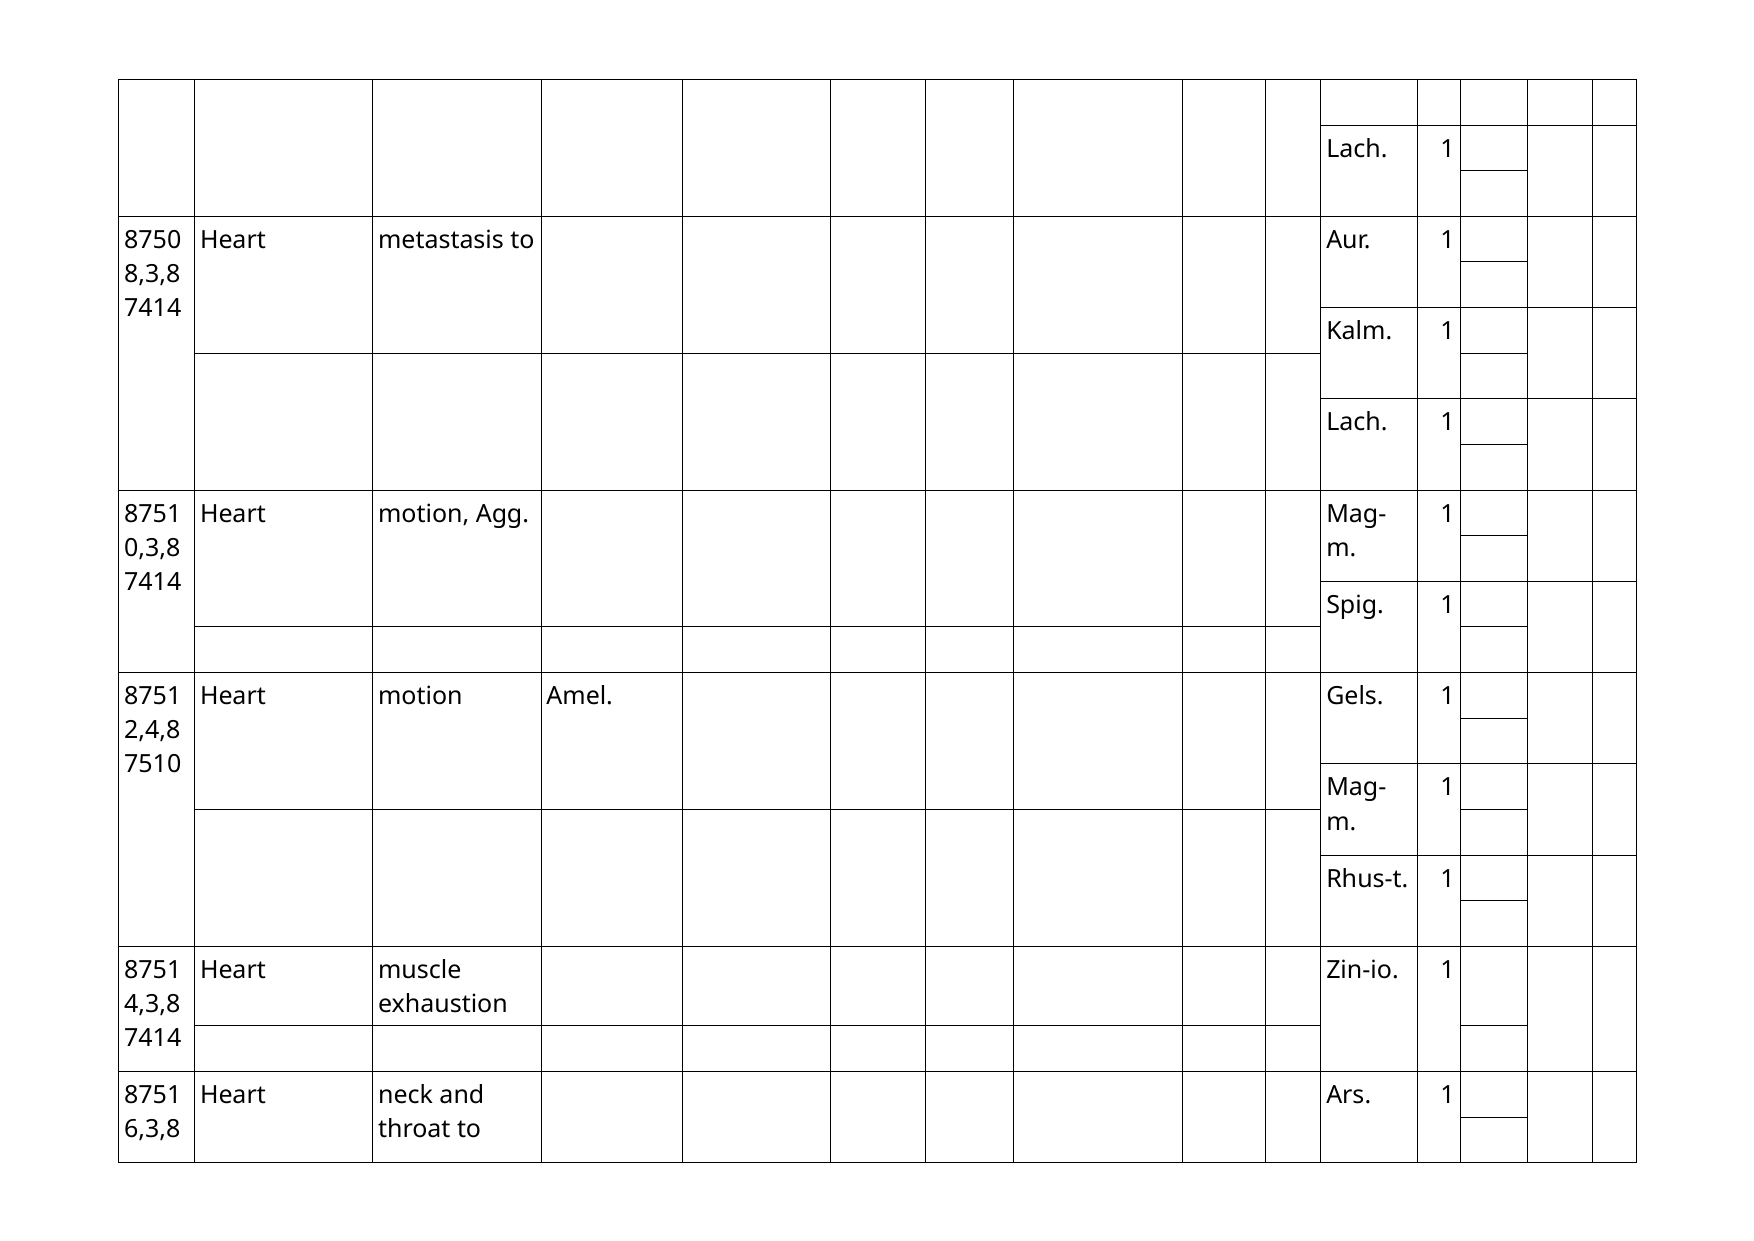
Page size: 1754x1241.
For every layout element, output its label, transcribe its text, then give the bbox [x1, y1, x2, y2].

table_cell [1183, 810, 1265, 946]
table_cell [1461, 262, 1527, 307]
table_cell [831, 80, 925, 216]
table_cell 1 [1418, 1072, 1460, 1162]
table_cell [683, 810, 830, 946]
table_cell [195, 354, 372, 489]
table_cell [926, 217, 1013, 353]
table_cell [542, 80, 682, 216]
table_cell [542, 354, 682, 489]
table_cell [1266, 673, 1320, 809]
table_cell [683, 1026, 830, 1071]
table_cell [1266, 1072, 1320, 1162]
table_cell 1 [1418, 764, 1460, 854]
table_cell [1014, 810, 1182, 946]
table_cell [1528, 764, 1592, 854]
table_cell Aur. [1321, 217, 1417, 307]
table_cell [542, 810, 682, 946]
table_cell [926, 673, 1013, 809]
table_cell [1266, 354, 1320, 489]
table_cell Mag-m. [1321, 764, 1417, 854]
table_cell [1183, 491, 1265, 626]
table_cell [1461, 1118, 1527, 1162]
table_cell [1528, 582, 1592, 672]
table_cell [1461, 1026, 1527, 1071]
table_cell Zin-io. [1321, 947, 1417, 1071]
table_cell [926, 491, 1013, 626]
table_cell [1528, 217, 1592, 307]
table_cell Lach. [1321, 399, 1417, 489]
table_cell [1461, 673, 1527, 718]
table_cell Amel. [542, 673, 682, 809]
table_cell [542, 1026, 682, 1071]
table_cell [1183, 217, 1265, 353]
table_cell [542, 947, 682, 1025]
table_cell [1461, 80, 1527, 124]
table_cell [1461, 171, 1527, 216]
table_cell [1461, 764, 1527, 809]
table_cell [1461, 126, 1527, 170]
table_cell 87514,3,87414 [119, 947, 194, 1071]
table_cell [683, 217, 830, 353]
table_cell [1266, 491, 1320, 626]
table_cell [1014, 1026, 1182, 1071]
table_cell [831, 491, 925, 626]
table_cell [1461, 582, 1527, 626]
table_cell [831, 1072, 925, 1162]
table_cell [1461, 217, 1527, 261]
table_cell [1014, 217, 1182, 353]
table_cell 87508,3,87414 [119, 217, 194, 489]
table_cell Heart [195, 491, 372, 626]
table_cell [373, 627, 541, 672]
table_cell [926, 354, 1013, 489]
table_cell [926, 947, 1013, 1025]
table_cell [1593, 491, 1636, 581]
table_cell Ars. [1321, 1072, 1417, 1162]
table_cell [1461, 399, 1527, 444]
table_cell [1461, 354, 1527, 398]
table_cell [1461, 719, 1527, 763]
table_cell [1528, 399, 1592, 489]
table_cell [1014, 491, 1182, 626]
table_cell [195, 810, 372, 946]
table_cell [1593, 856, 1636, 946]
table_cell [1593, 582, 1636, 672]
table_cell [373, 354, 541, 489]
table_cell [683, 627, 830, 672]
table_cell neck and throat to [373, 1072, 541, 1162]
table_cell [1593, 80, 1636, 124]
table_cell [373, 1026, 541, 1071]
table_cell [1183, 627, 1265, 672]
table_cell 1 [1418, 399, 1460, 489]
table_cell [1461, 536, 1527, 581]
table_cell [1266, 1026, 1320, 1071]
table_cell Mag-m. [1321, 491, 1417, 581]
table_cell [683, 80, 830, 216]
table_cell 1 [1418, 217, 1460, 307]
table_cell [1321, 80, 1417, 124]
table_cell [1266, 947, 1320, 1025]
table_cell [926, 810, 1013, 946]
table_cell [1593, 399, 1636, 489]
table_cell [1593, 308, 1636, 398]
table_cell [831, 1026, 925, 1071]
table_cell 87512,4,87510 [119, 673, 194, 946]
table_cell [831, 354, 925, 489]
table_cell [1461, 901, 1527, 946]
table_cell [1183, 1026, 1265, 1071]
table_cell [1528, 673, 1592, 763]
table_cell [1528, 1072, 1592, 1162]
table_cell [926, 80, 1013, 216]
table_cell [1593, 126, 1636, 216]
table_cell 1 [1418, 308, 1460, 398]
table_cell [1528, 491, 1592, 581]
table_cell [542, 1072, 682, 1162]
table_cell motion [373, 673, 541, 809]
table_cell metastasis to [373, 217, 541, 353]
table_cell 1 [1418, 947, 1460, 1071]
table_cell [1418, 80, 1460, 124]
table_cell [831, 627, 925, 672]
table_cell [1014, 673, 1182, 809]
table_cell [683, 1072, 830, 1162]
table_cell Heart [195, 673, 372, 809]
table_cell [683, 673, 830, 809]
table_cell [1014, 627, 1182, 672]
table_cell [1266, 627, 1320, 672]
table_cell 87516,3,8 [119, 1072, 194, 1162]
table_cell [1266, 80, 1320, 216]
table_cell [373, 80, 541, 216]
table_cell [1593, 947, 1636, 1071]
table_cell [1593, 673, 1636, 763]
table_cell 1 [1418, 673, 1460, 763]
table_cell Heart [195, 217, 372, 353]
table_cell Heart [195, 947, 372, 1025]
table_cell 1 [1418, 126, 1460, 216]
table_cell [119, 80, 194, 216]
table_cell [195, 627, 372, 672]
table_cell [542, 217, 682, 353]
table_cell [683, 491, 830, 626]
table_cell [1528, 947, 1592, 1071]
table_cell muscle exhaustion [373, 947, 541, 1025]
table_cell [1528, 856, 1592, 946]
table_cell [1461, 308, 1527, 353]
table_cell [831, 810, 925, 946]
table_cell [1183, 947, 1265, 1025]
table_cell [1461, 445, 1527, 489]
table_cell [1593, 1072, 1636, 1162]
table_cell [1528, 80, 1592, 124]
table_cell [1183, 354, 1265, 489]
table_cell [1461, 491, 1527, 535]
table_cell Heart [195, 1072, 372, 1162]
table_cell 1 [1418, 856, 1460, 946]
table_cell [373, 810, 541, 946]
table_cell [542, 627, 682, 672]
table_cell [1461, 947, 1527, 1025]
table_cell [831, 673, 925, 809]
table_cell [1183, 80, 1265, 216]
table_cell [926, 627, 1013, 672]
table_cell Lach. [1321, 126, 1417, 216]
table_cell [1183, 673, 1265, 809]
table_cell [1593, 217, 1636, 307]
table_cell [1266, 810, 1320, 946]
table_cell Rhus-t. [1321, 856, 1417, 946]
table_cell 1 [1418, 491, 1460, 581]
table_cell [542, 491, 682, 626]
table_cell [1461, 1072, 1527, 1117]
table_cell [831, 217, 925, 353]
table_cell [926, 1072, 1013, 1162]
table_cell [831, 947, 925, 1025]
table_cell [195, 80, 372, 216]
table_cell [1014, 80, 1182, 216]
table_cell [1183, 1072, 1265, 1162]
table_cell Kalm. [1321, 308, 1417, 398]
table_cell [1461, 856, 1527, 900]
table_cell motion, Agg. [373, 491, 541, 626]
table_cell [1014, 1072, 1182, 1162]
table_cell [1528, 308, 1592, 398]
table_cell [1593, 764, 1636, 854]
table_cell Spig. [1321, 582, 1417, 672]
table_cell Gels. [1321, 673, 1417, 763]
table_cell [1461, 627, 1527, 672]
table_cell 1 [1418, 582, 1460, 672]
table_cell [195, 1026, 372, 1071]
table_cell [1014, 354, 1182, 489]
table_cell [1014, 947, 1182, 1025]
table_cell [683, 354, 830, 489]
table_cell [1461, 810, 1527, 854]
table_cell [926, 1026, 1013, 1071]
table_cell [1528, 126, 1592, 216]
table_cell [683, 947, 830, 1025]
table_cell [1266, 217, 1320, 353]
table_cell 87510,3,87414 [119, 491, 194, 672]
